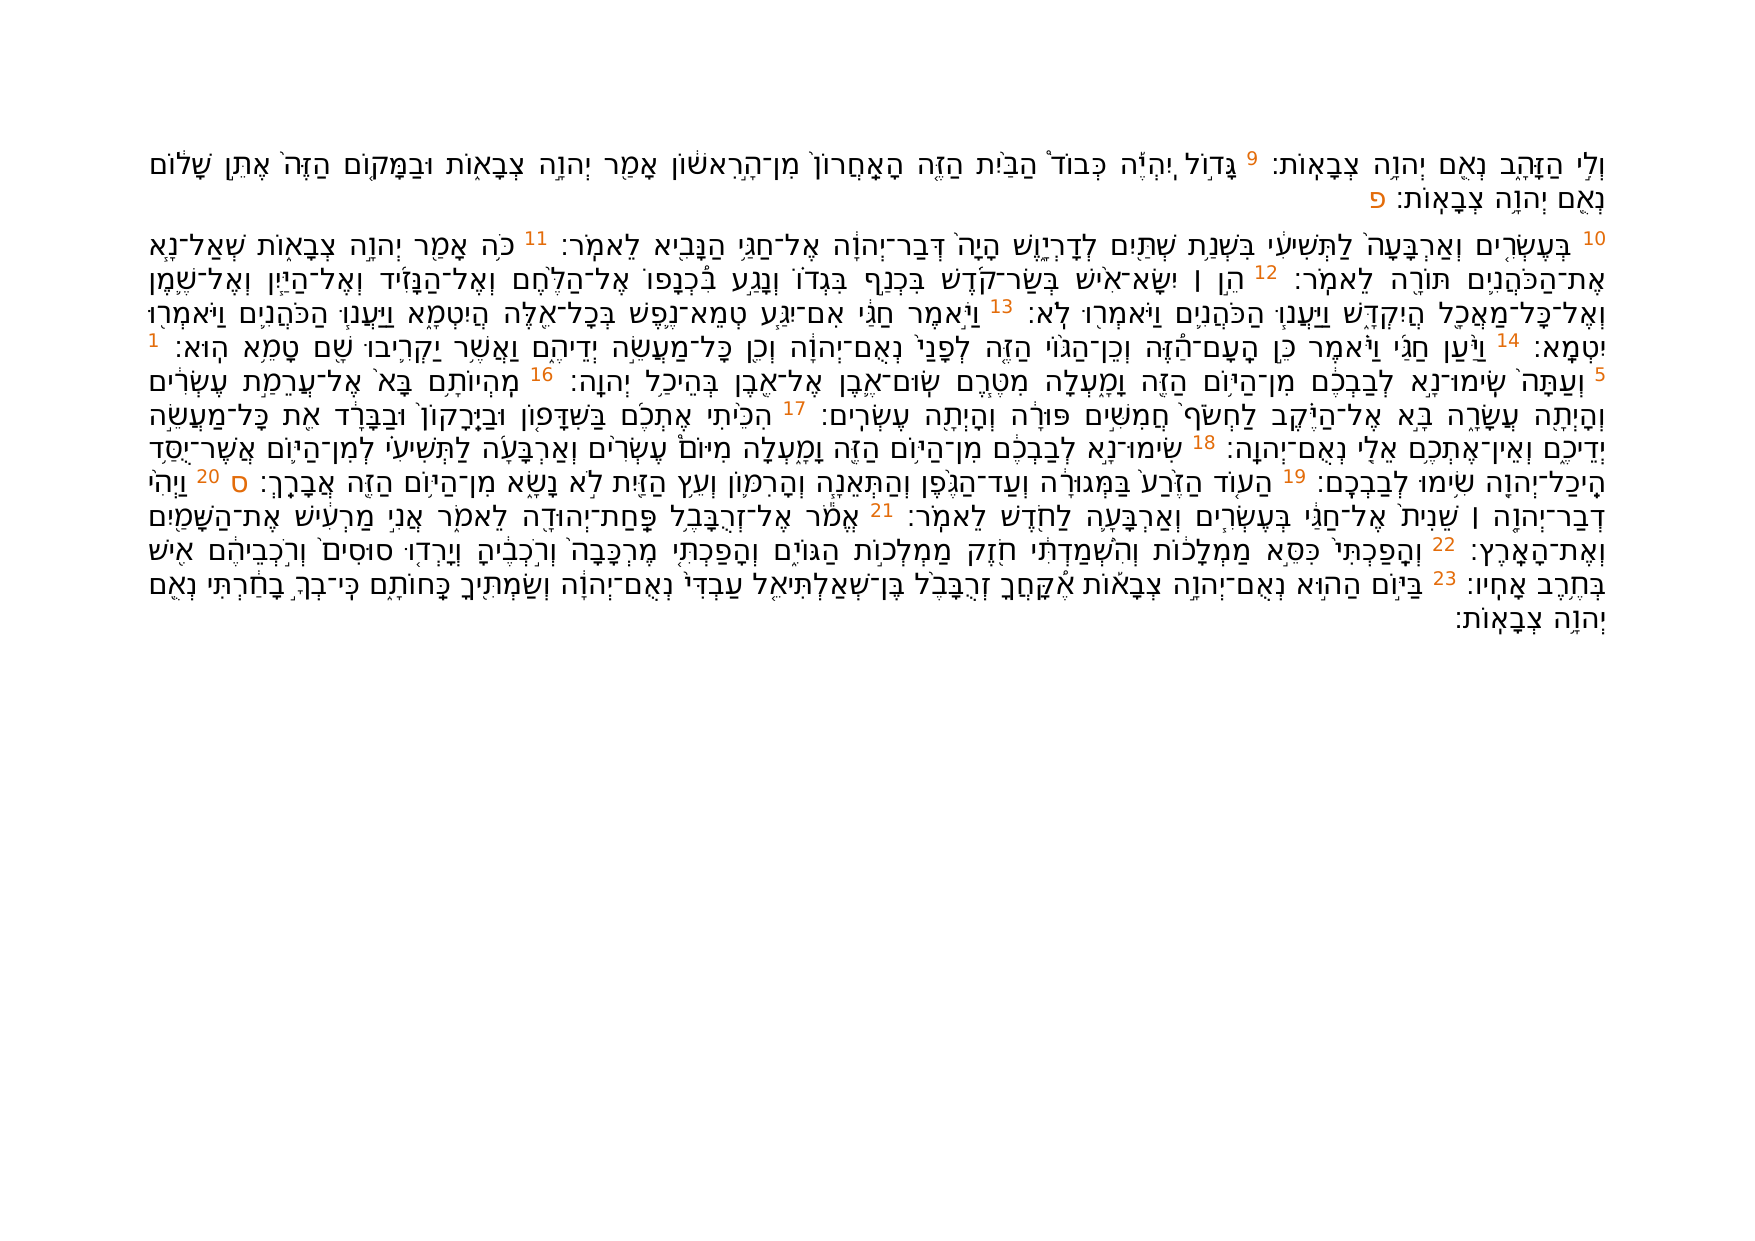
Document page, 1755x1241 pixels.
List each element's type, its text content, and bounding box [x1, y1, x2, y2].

text 10 בְּעֶשְׂרִ֤ים וְאַרְבָּעָה֙ לַתְּשִׁיעִ֔י בִּשְׁנַ֥ת שְׁתַּ֖יִם לְדָרְיָ֑וֶשׁ הָיָה֙ דְּבַר־יְהוָ֔ה אֶל־חַגַּ֥י הַנָּבִ֖יא לֵאמֹֽר׃ ‬‬11 כֹּ֥ה אָמַ֖ר יְהוָ֣ה צְבָא֑וֹת שְׁאַל־נָ֧א אֶת־הַכֹּהֲנִ֛ים תּוֹרָ֖ה לֵאמֹֽר׃ ‬‬12 הֵ֣ן ׀ יִשָּׂא־אִ֨ישׁ בְּשַׂר־קֹ֜דֶשׁ בִּכְנַ֣ף בִּגְד֗וֹ וְנָגַ֣ע בִּ֠כְנָפוֹ אֶל־הַלֶּ֨חֶם וְאֶל־הַנָּזִ֜יד וְאֶל־הַיַּ֧יִן וְאֶל־שֶׁ֛מֶן וְאֶל־כָּל־מַאֲכָ֖ל הֲיִקְדָּ֑שׁ וַיַּעֲנ֧וּ הַכֹּהֲנִ֛ים וַיֹּאמְר֖וּ לֹֽא׃ ‬‬13 וַיֹּ֣אמֶר חַגַּ֔י אִם־יִגַּ֧ע טְמֵא־נֶ֛פֶשׁ בְּכָל־אֵ֖לֶּה הֲיִטְמָ֑א וַיַּעֲנ֧וּ הַכֹּהֲנִ֛ים וַיֹּאמְר֖וּ יִטְמָֽא׃ ‬‬14 וַיַּ֨עַן חַגַּ֜י וַיֹּ֗אמֶר כֵּ֣ן הָֽעָם־הַ֠זֶּה וְכֵן־הַגּ֨וֹי הַזֶּ֤ה לְפָנַי֙ נְאֻם־יְהוָ֔ה וְכֵ֖ן כָּל־מַעֲשֵׂ֣ה יְדֵיהֶ֑ם וַאֲשֶׁ֥ר יַקְרִ֛יבוּ שָׁ֖ם טָמֵ֥א הֽוּא׃ ‬‬15 וְעַתָּה֙ שִֽׂימוּ־נָ֣א לְבַבְכֶ֔ם מִן־הַיּ֥וֹם הַזֶּ֖ה וָמָ֑עְלָה מִטֶּ֧רֶם שֽׂוּם־אֶ֛בֶן אֶל־אֶ֖בֶן בְּהֵיכַ֥ל יְהוָֽה׃ ‬‬16 מִֽהְיוֹתָ֥ם בָּא֙ אֶל־עֲרֵמַ֣ת עֶשְׂרִ֔ים וְהָיְתָ֖ה עֲשָׂרָ֑ה בָּ֣א אֶל־הַיֶּ֗קֶב לַחְשֹׂף֙ חֲמִשִּׁ֣ים פּוּרָ֔ה וְהָיְתָ֖ה עֶשְׂרִֽים׃ ‬‬17 הִכֵּ֨יתִי אֶתְכֶ֜ם בַּשִּׁדָּפ֤וֹן וּבַיֵּֽרָקוֹן֙ וּבַבָּרָ֔ד אֵ֖ת כָּל־מַעֲשֵׂ֣ה יְדֵיכֶ֑ם וְאֵין־אֶתְכֶ֥ם אֵלַ֖י נְאֻם־יְהוָֽה׃ ‬‬18 שִׂימוּ־נָ֣א לְבַבְכֶ֔ם מִן־הַיּ֥וֹם הַזֶּ֖ה וָמָ֑עְלָה מִיּוֹם֩ עֶשְׂרִ֨ים וְאַרְבָּעָ֜ה לַתְּשִׁיעִ֗י לְמִן־הַיּ֛וֹם אֲשֶׁר־יֻסַּ֥ד הֵֽיכַל־יְהוָ֖ה שִׂ֥ימוּ לְבַבְכֶֽם׃ ‬‬19 הַע֤וֹד הַזֶּ֙רַע֙ בַּמְּגוּרָ֔ה וְעַד־הַגֶּ֨פֶן וְהַתְּאֵנָ֧ה וְהָרִמּ֛וֹן וְעֵ֥ץ הַזַּ֖יִת לֹ֣א נָשָׂ֑א מִן־הַיּ֥וֹם הַזֶּ֖ה אֲבָרֵֽךְ׃ ס ‬‬20 וַיְהִ֨י דְבַר־יְהוָ֤ה ׀ שֵׁנִית֙ אֶל־חַגַּ֔י בְּעֶשְׂרִ֧ים וְאַרְבָּעָ֛ה לַחֹ֖דֶשׁ לֵאמֹֽר׃ ‬‬21 אֱמֹ֕ר אֶל־זְרֻבָּבֶ֥ל פַּֽחַת־יְהוּדָ֖ה לֵאמֹ֑ר אֲנִ֣י מַרְעִ֔ישׁ אֶת־הַשָּׁמַ֖יִם וְאֶת־הָאָֽרֶץ׃ ‬‬22 וְהָֽפַכְתִּי֙ כִּסֵּ֣א מַמְלָכ֔וֹת וְהִ֨שְׁמַדְתִּ֔י חֹ֖זֶק מַמְלְכ֣וֹת הַגּוֹיִ֑ם וְהָפַכְתִּ֤י מֶרְכָּבָה֙ וְרֹ֣כְבֶ֔יהָ וְיָרְד֤וּ סוּסִים֙ וְרֹ֣כְבֵיהֶ֔ם אִ֖ישׁ בְּחֶ֥רֶב אָחִֽיו׃ ‬‬23 בַּיּ֣וֹם הַה֣וּא נְאֻם־יְהוָ֣ה צְבָא֡וֹת אֶ֠קָּחֲךָ זְרֻבָּבֶ֨ל בֶּן־שְׁאַלְתִּיאֵ֤ל עַבְדִּי֙ נְאֻם־יְהוָ֔ה וְשַׂמְתִּ֖יךָ כַּֽחוֹתָ֑ם כִּֽי־בְךָ֣ בָחַ֔רְתִּי נְאֻ֖ם יְהוָ֥ה צְבָאֽוֹת׃ ‬‬‬‬‬‬‬‬‬‬‬‬‬‬‬‬ [148, 228, 1606, 636]
text וְלִ֣י הַזָּהָ֑ב נְאֻ֖ם יְהוָ֥ה צְבָאֽוֹת׃ ‬‬9 גָּד֣וֹל יִֽהְיֶ֡ה כְּבוֹד֩ הַבַּ֨יִת הַזֶּ֤ה הָאַֽחֲרוֹן֙ מִן־הָ֣רִאשׁ֔וֹן אָמַ֖ר יְהוָ֣ה צְבָא֑וֹת וּבַמָּק֤וֹם הַזֶּה֙ אֶתֵּ֣ן שָׁל֔וֹם נְאֻ֖ם יְהוָ֥ה צְבָאֽוֹת׃ פ ‬‬‬‬‬‬‬‬‬‬ [148, 148, 1606, 216]
